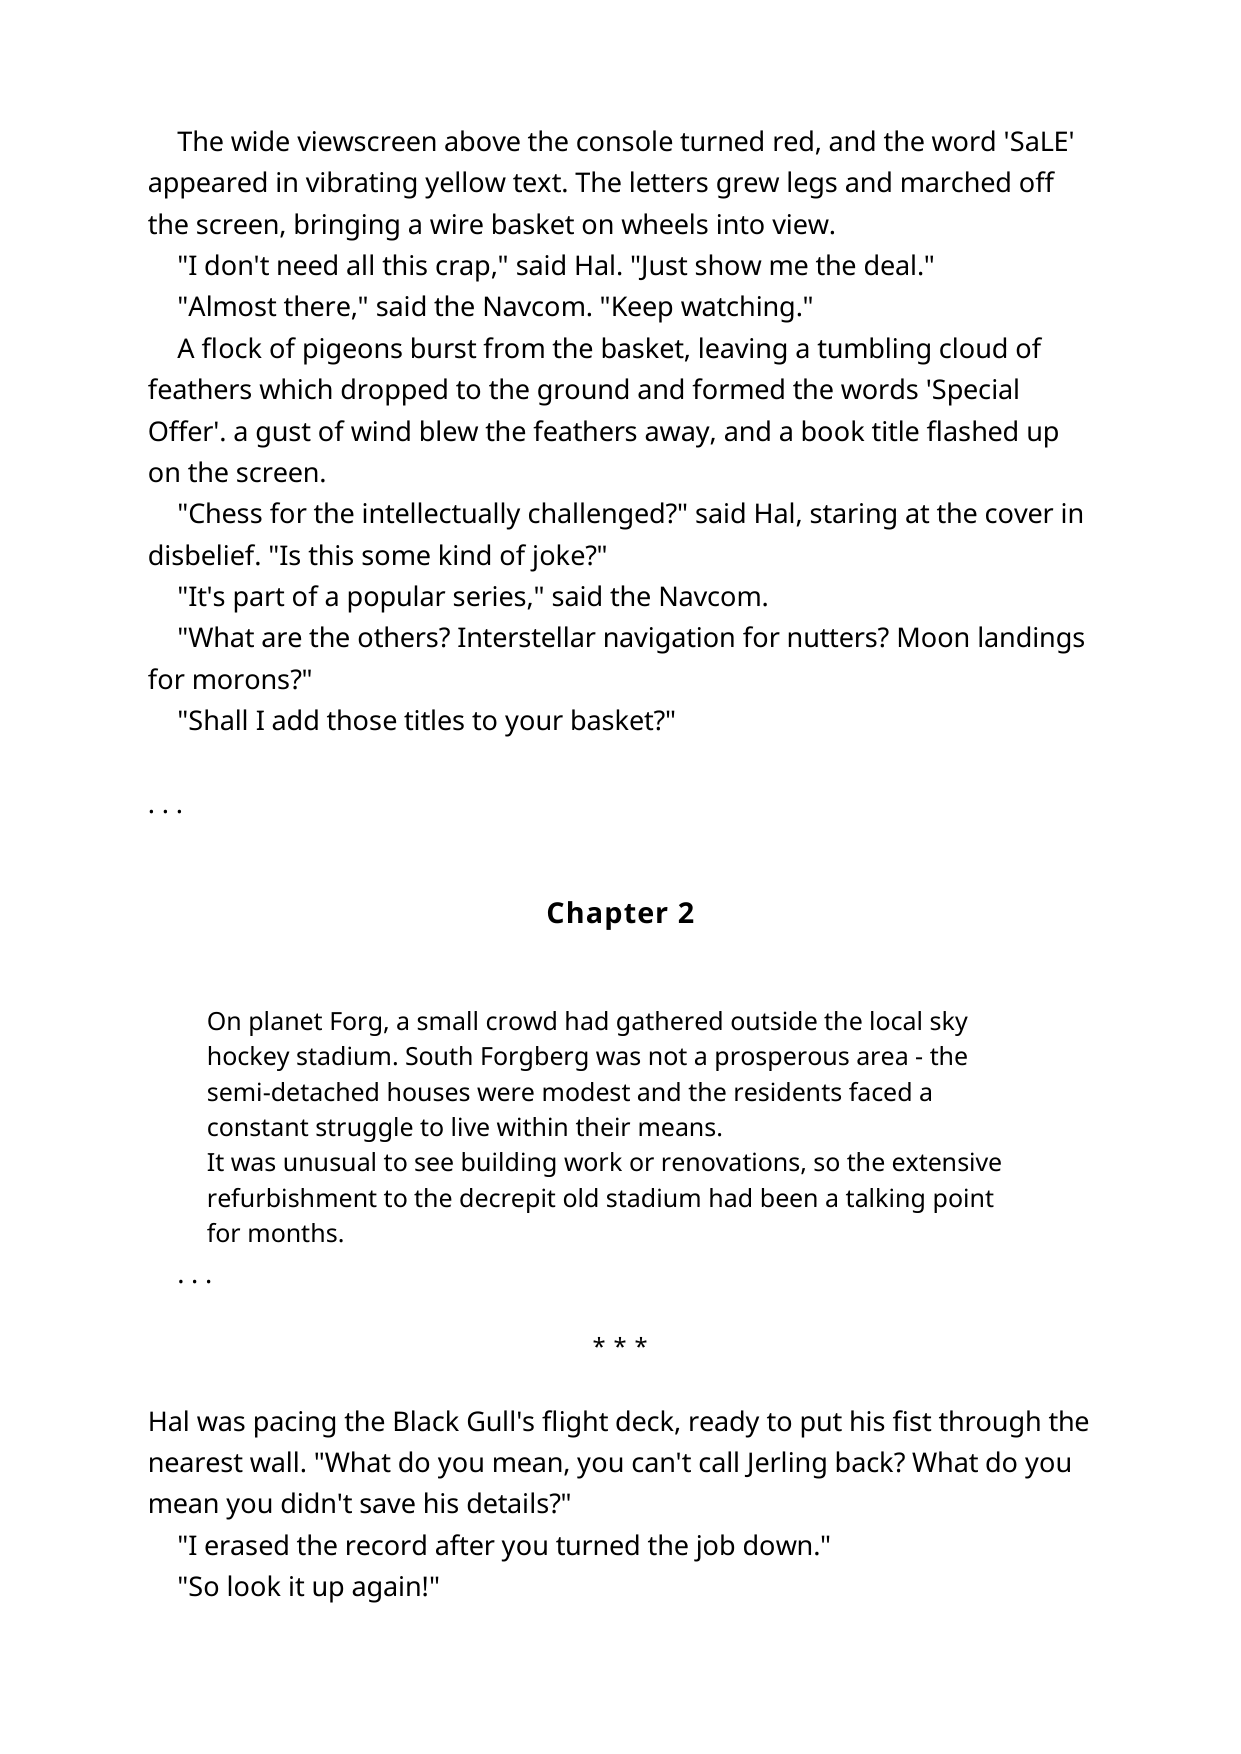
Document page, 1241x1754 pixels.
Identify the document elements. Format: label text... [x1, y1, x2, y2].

text . . . [148, 780, 1093, 821]
text . . . [148, 1250, 1093, 1292]
text Hal was pacing the Black Gull's flight deck, ready to put his fist through the nearest wall. "What do you mean, you can't call Jerling back? What do you mean you didn't save his details?" [148, 1398, 1093, 1522]
text "It's part of a popular series," said the Navcom. [148, 573, 1093, 614]
text "Shall I add those titles to your basket?" [148, 697, 1093, 738]
subtitle * * * [148, 1327, 1093, 1362]
text On planet Forg, a small crowd had gathered outside the local sky hockey stadium. South Forgberg was not a prosperous area - the semi-detached houses were modest and the residents faced a constant struggle to live within their means. [207, 1002, 1033, 1144]
text "I don't need all this crap," said Hal. "Just show me the deal." [148, 242, 1093, 283]
subtitle Chapter 2 [148, 892, 1093, 931]
text "Chess for the intellectually challenged?" said Hal, staring at the cover in disbelief. "Is this some kind of joke?" [148, 490, 1093, 573]
text "What are the others? Interstellar navigation for nutters? Moon landings for morons?" [148, 614, 1093, 697]
text It was unusual to see building work or renovations, so the extensive refurbishment to the decrepit old stadium had been a talking point for months. [207, 1144, 1033, 1250]
text "So look it up again!" [148, 1563, 1093, 1604]
text "Almost there," said the Navcom. "Keep watching." [148, 283, 1093, 325]
text A flock of pigeons burst from the basket, leaving a tumbling cloud of feathers which dropped to the ground and formed the words 'Special Offer'. a gust of wind blew the feathers away, and a book title flashed up on the screen. [148, 325, 1093, 490]
text The wide viewscreen above the console turned red, and the word 'SaLE' appeared in vibrating yellow text. The letters grew legs and marched off the screen, bringing a wire basket on wheels into view. [148, 118, 1093, 242]
text "I erased the record after you turned the job down." [148, 1522, 1093, 1563]
